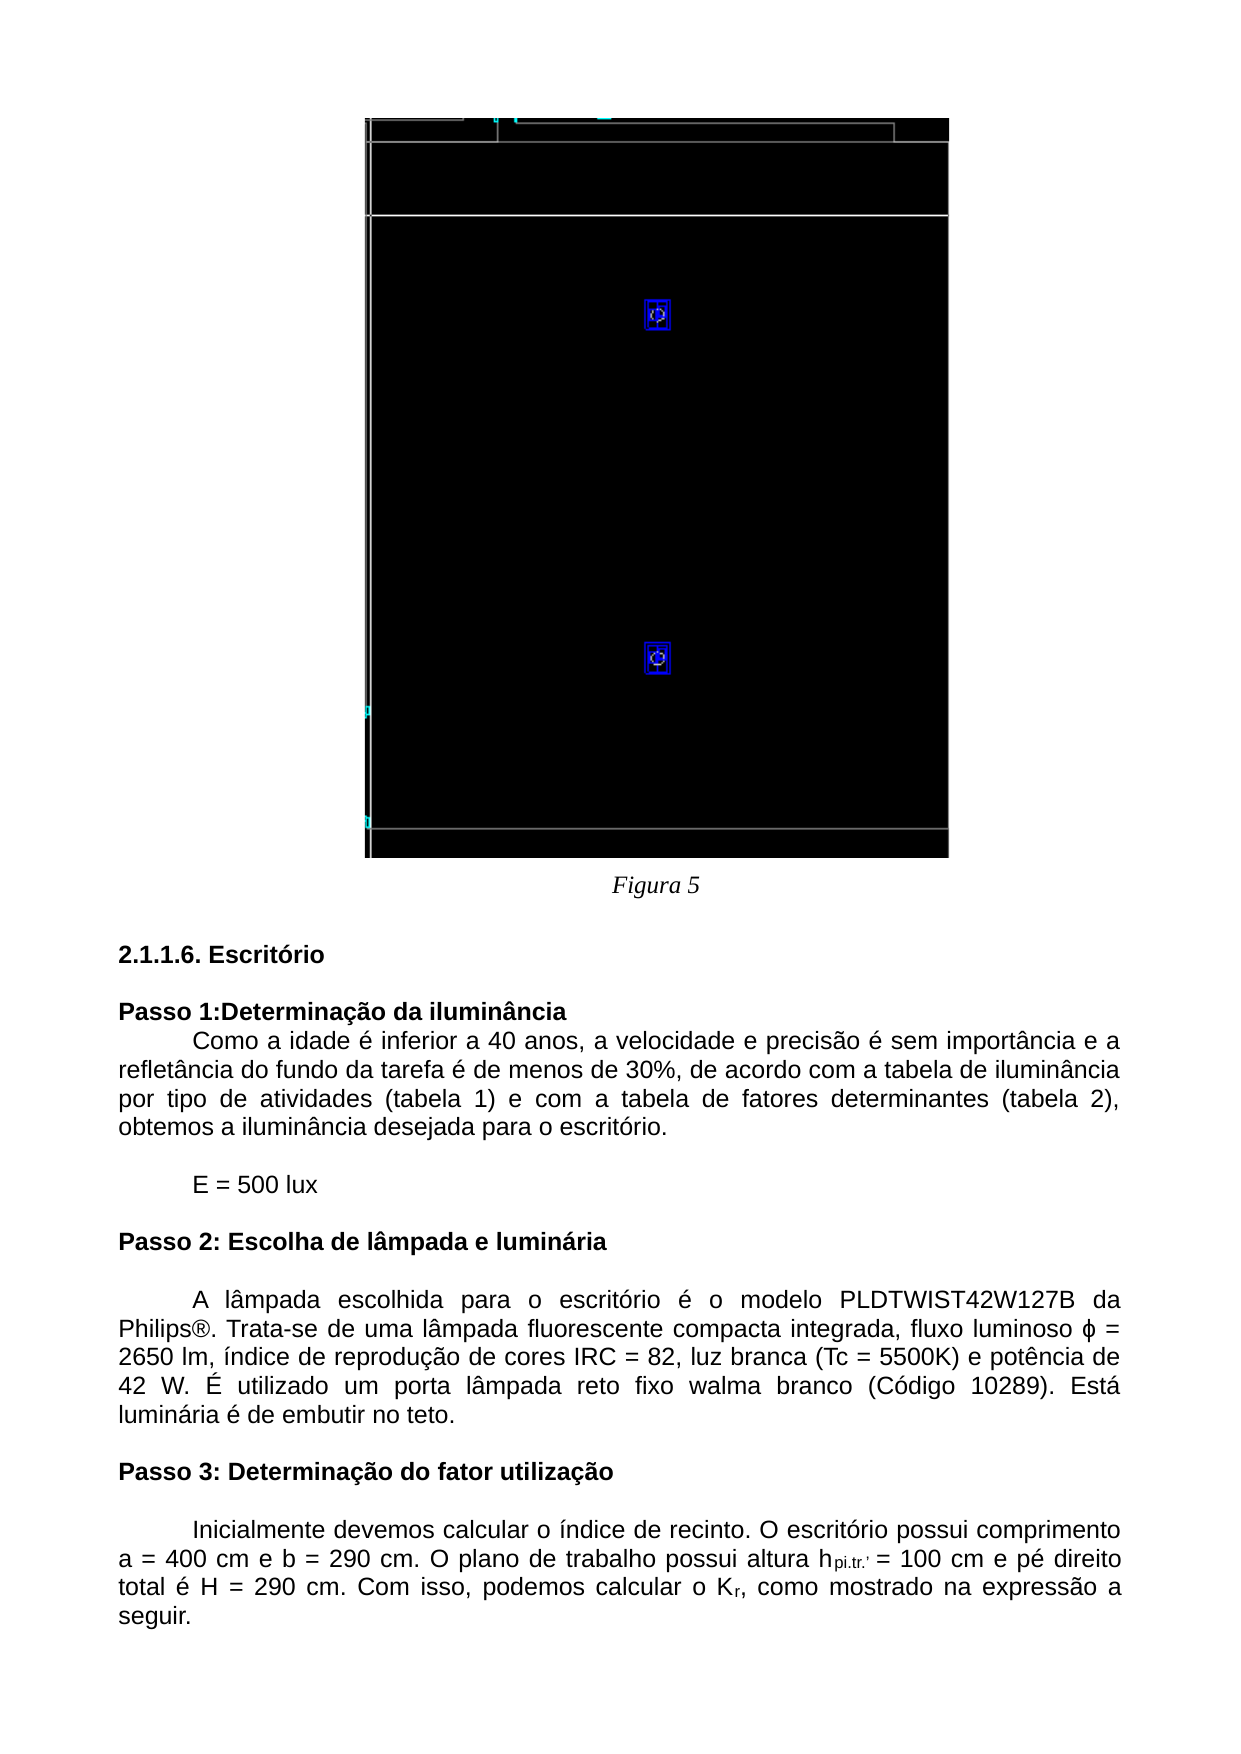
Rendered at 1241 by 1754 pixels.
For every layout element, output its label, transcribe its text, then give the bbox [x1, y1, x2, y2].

text Inicialmente devemos calcular o índice de recinto. O escritório possui comprimento a = 400 cm e b = 290 cm. O plano de trabalho possui altura hpi.tr.’ = 100 cm e pé direito total é H = 290 cm. Com isso, podemos calcular o Kr, como mostrado na expressão a seguir. [118, 1515, 1122, 1630]
text E = 500 lux [118, 1170, 1122, 1198]
text Como a idade é inferior a 40 anos, a velocidade e precisão é sem importância e a refletância do fundo da tarefa é de menos de 30%, de acordo com a tabela de iluminância por tipo de atividades (tabela 1) e com a tabela de fatores determinantes (tabela 2), obtemos a iluminância desejada para o escritório. [118, 1026, 1122, 1141]
text Passo 2: Escolha de lâmpada e luminária [118, 1227, 1122, 1256]
text Passo 1:Determinação da iluminância [118, 997, 1122, 1026]
text Figura 5 [118, 870, 1122, 898]
text A lâmpada escolhida para o escritório é o modelo PLDTWIST42W127B da Philips®. Trata-se de uma lâmpada fluorescente compacta integrada, fluxo luminoso ϕ = 2650 lm, índice de reprodução de cores IRC = 82, luz branca (Tc = 5500K) e potência de 42 W. É utilizado um porta lâmpada reto fixo walma branco (Código 10289). Está luminária é de embutir no teto. [118, 1285, 1122, 1428]
text 2.1.1.6. Escritório [118, 940, 1122, 968]
text Passo 3: Determinação do fator utilização [118, 1457, 1122, 1486]
